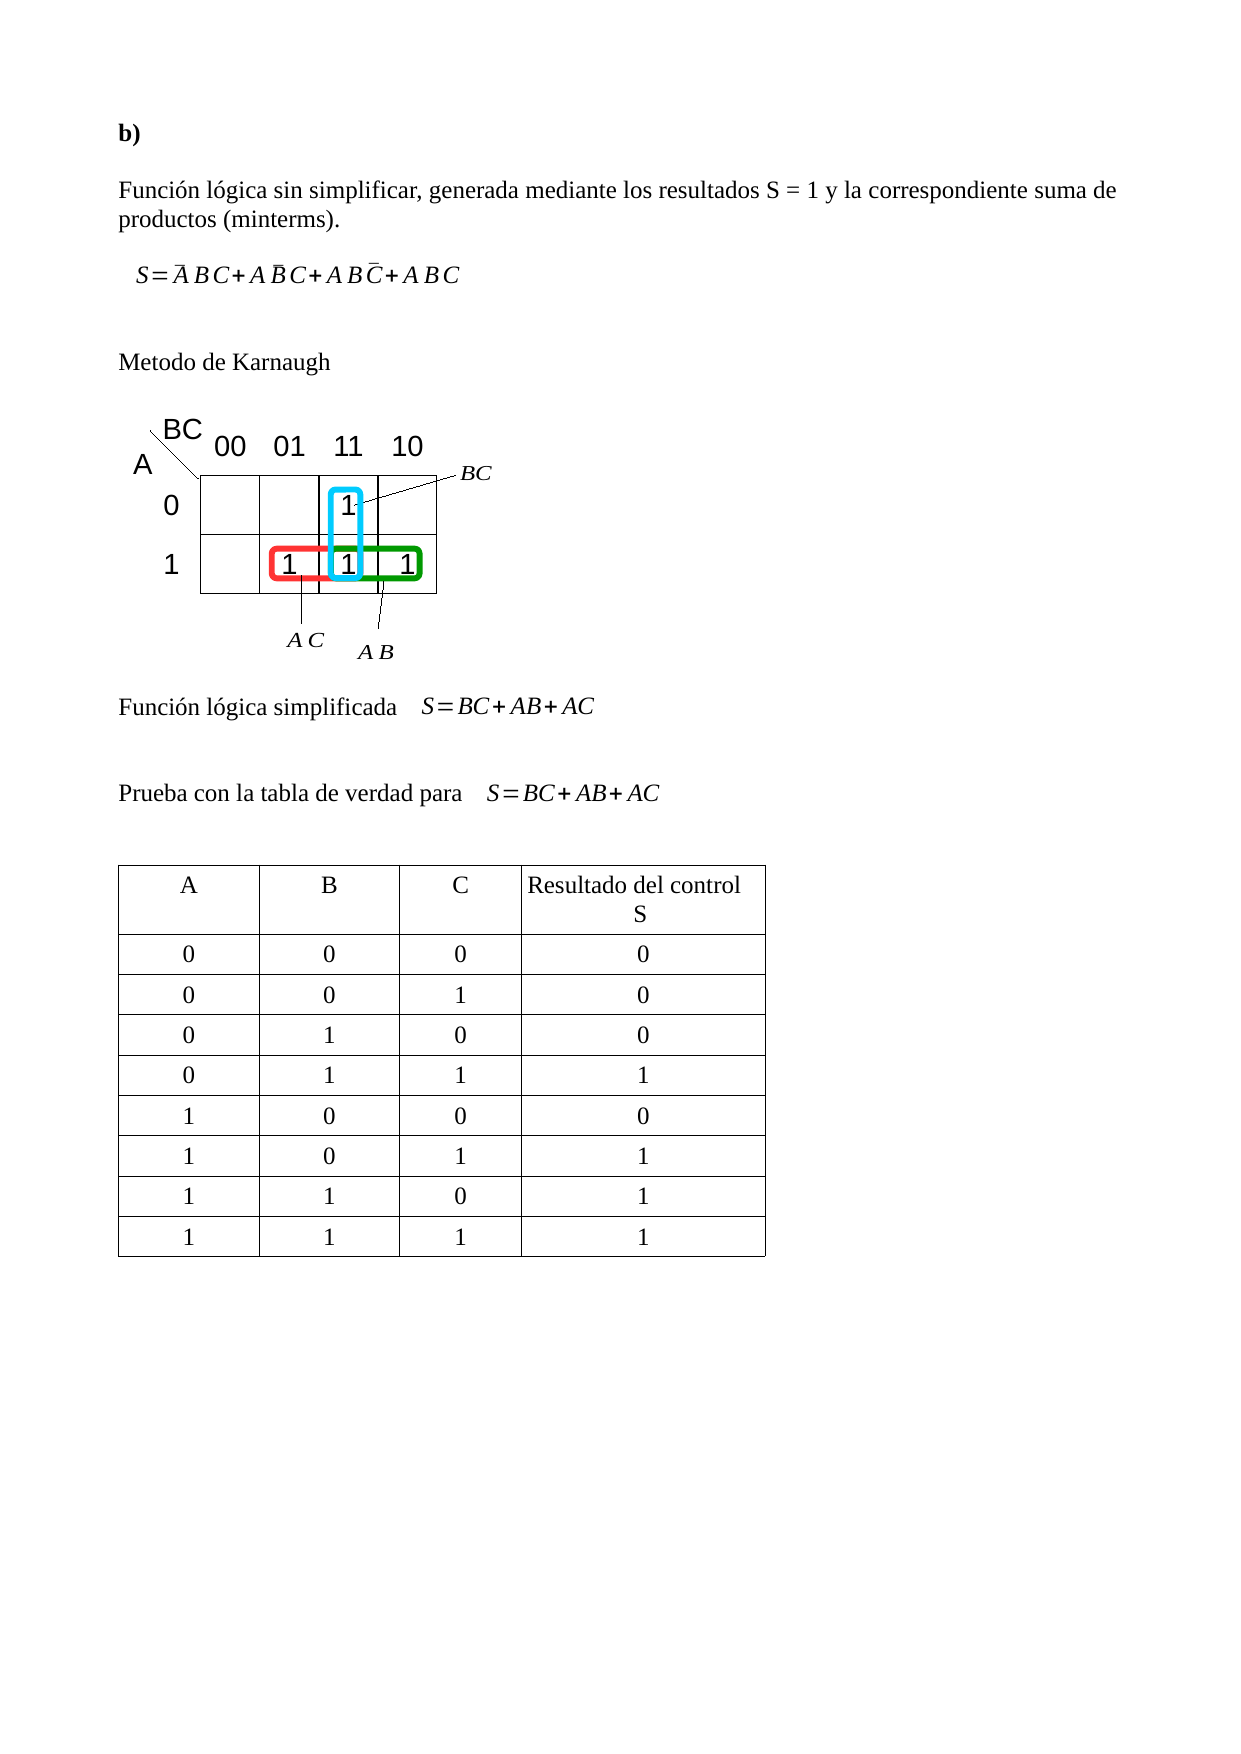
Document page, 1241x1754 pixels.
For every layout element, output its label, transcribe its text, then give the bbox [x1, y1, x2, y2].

table_cell 0 [522, 975, 765, 1014]
table_cell 1 [400, 1136, 521, 1176]
table_cell 0 [260, 1136, 399, 1176]
text Prueba con la tabla de verdad para [118, 778, 1122, 807]
table_cell 1 [522, 1217, 765, 1256]
table_cell 0 [400, 935, 521, 974]
table_cell 0 [260, 975, 399, 1014]
table_header Resultado del control S [522, 866, 765, 934]
text Función lógica simplificada [118, 692, 1122, 721]
table_cell 1 [119, 1136, 259, 1176]
table_cell 0 [522, 935, 765, 974]
table_header C [400, 866, 521, 934]
table_cell 0 [400, 1015, 521, 1054]
table_cell 0 [119, 935, 259, 974]
table_cell 1 [522, 1177, 765, 1216]
table_cell 1 [260, 1056, 399, 1095]
table_cell 0 [260, 935, 399, 974]
table_cell 1 [260, 1177, 399, 1216]
table_cell 1 [260, 1015, 399, 1054]
table_cell 0 [119, 1056, 259, 1095]
table_cell 0 [522, 1015, 765, 1054]
text Metodo de Karnaugh [118, 347, 1122, 376]
text b) [118, 118, 1122, 147]
table_cell 0 [400, 1096, 521, 1135]
table_cell 1 [522, 1136, 765, 1176]
table_cell 0 [260, 1096, 399, 1135]
table_cell 1 [522, 1056, 765, 1095]
table_cell 0 [119, 1015, 259, 1054]
table_cell 1 [119, 1177, 259, 1216]
table_cell 1 [400, 1217, 521, 1256]
table_header A [119, 866, 259, 934]
table_cell 0 [119, 975, 259, 1014]
table_cell 1 [119, 1096, 259, 1135]
table_cell 0 [400, 1177, 521, 1216]
table_cell 1 [119, 1217, 259, 1256]
table_cell 0 [522, 1096, 765, 1135]
table_cell 1 [260, 1217, 399, 1256]
table_header B [260, 866, 399, 934]
table_cell 1 [400, 975, 521, 1014]
text Función lógica sin simplificar, generada mediante los resultados S = 1 y la correspondiente suma de productos (minterms). [118, 176, 1122, 233]
table_cell 1 [400, 1056, 521, 1095]
